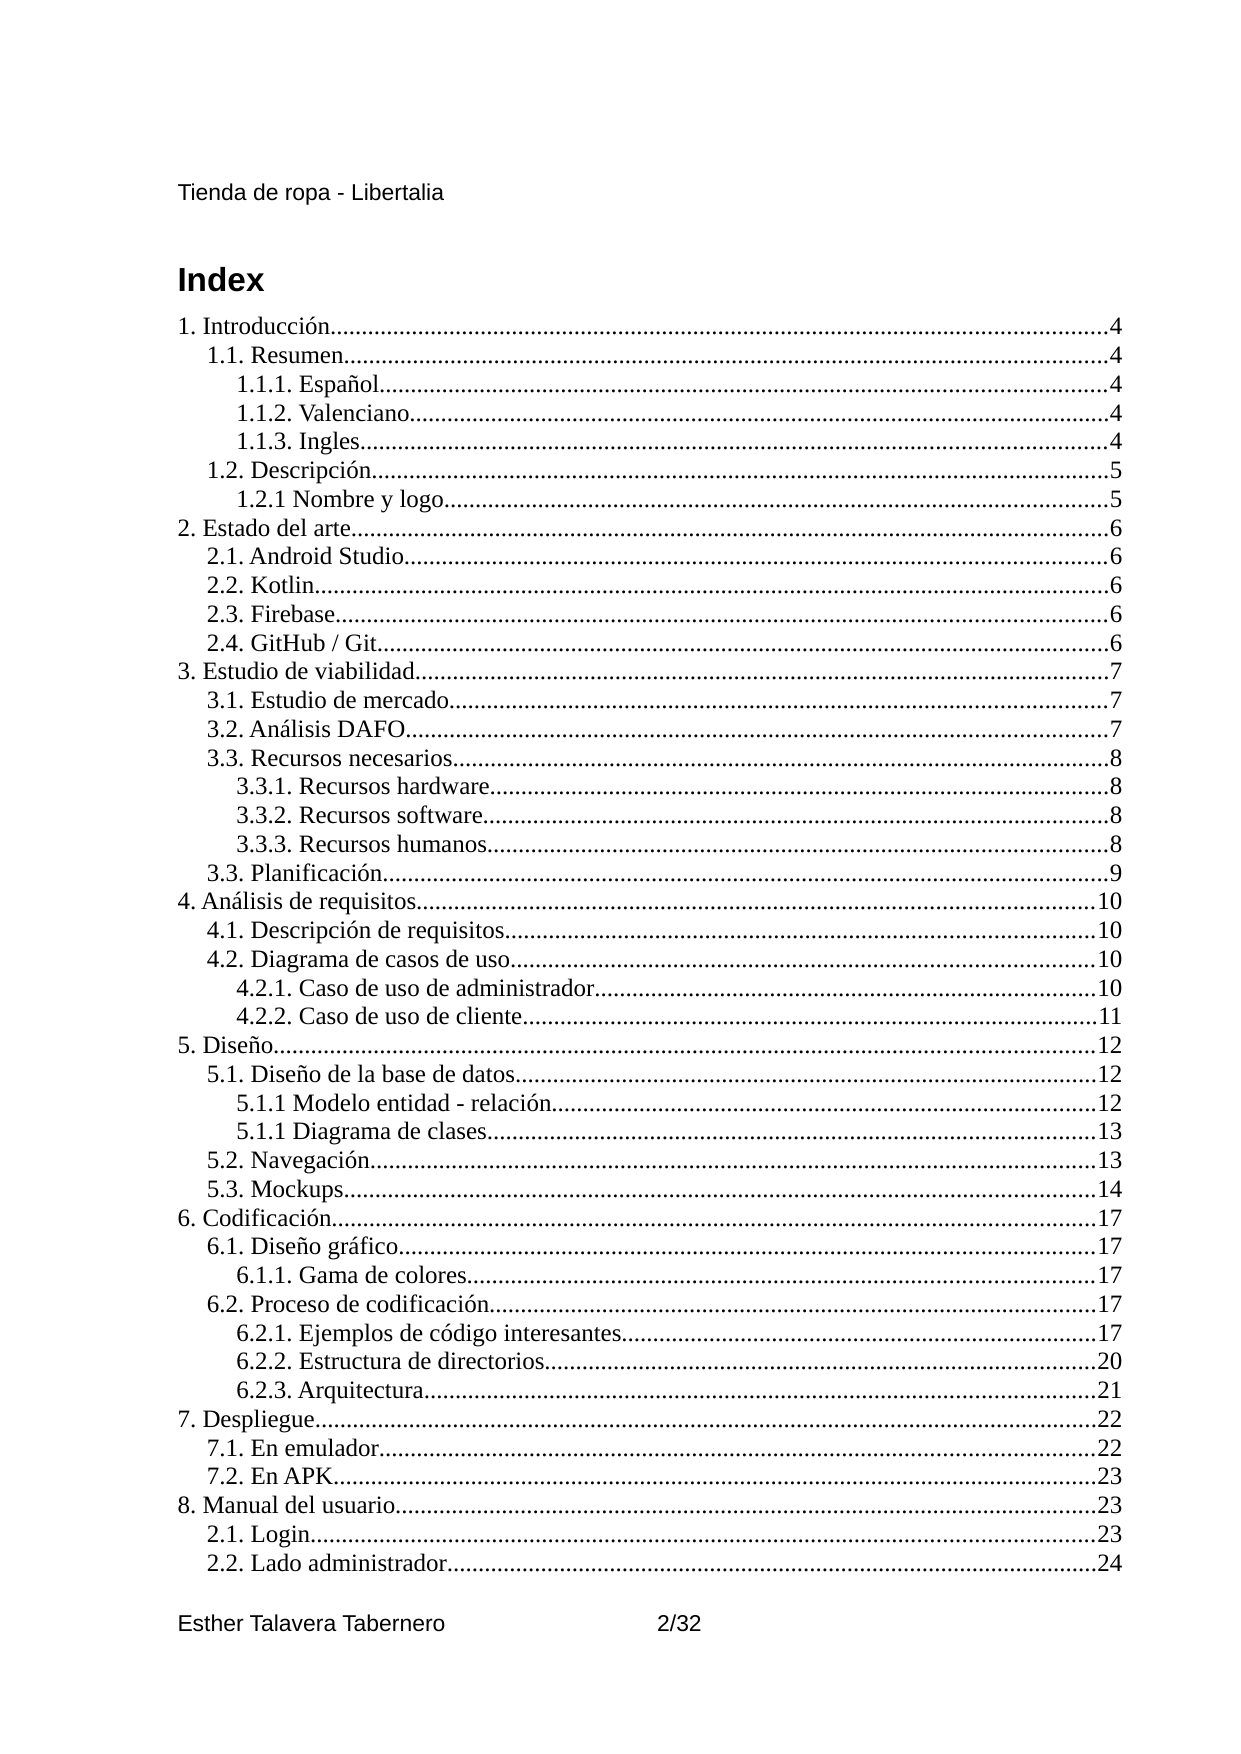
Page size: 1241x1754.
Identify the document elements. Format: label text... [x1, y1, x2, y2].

text 7.2. En APK 23 [207, 1461, 1122, 1490]
text 5.1. Diseño de la base de datos 12 [207, 1059, 1122, 1088]
text 6.2.1. Ejemplos de código interesantes 17 [236, 1318, 1122, 1346]
text 5.3. Mockups 14 [207, 1174, 1122, 1203]
text 1.1.3. Ingles 4 [236, 426, 1122, 455]
text 4. Análisis de requisitos 10 [177, 886, 1122, 915]
text 7. Despliegue 22 [177, 1404, 1122, 1433]
text 1.1.2. Valenciano 4 [236, 398, 1122, 426]
text 1.1.1. Español 4 [236, 369, 1122, 398]
text 3.3.1. Recursos hardware 8 [236, 771, 1122, 800]
text 2.2. Kotlin 6 [207, 570, 1122, 599]
text 7.1. En emulador 22 [207, 1433, 1122, 1461]
text 2.4. GitHub / Git 6 [207, 628, 1122, 656]
text 6.2.2. Estructura de directorios 20 [236, 1346, 1122, 1375]
text 1. Introducción 4 [177, 311, 1122, 340]
text 3. Estudio de viabilidad 7 [177, 656, 1122, 685]
text 4.2. Diagrama de casos de uso 10 [207, 944, 1122, 973]
text 6.2.3. Arquitectura 21 [236, 1375, 1122, 1404]
text 5.2. Navegación 13 [207, 1145, 1122, 1174]
text 5. Diseño 12 [177, 1030, 1122, 1059]
text 1.2.1 Nombre y logo 5 [236, 484, 1122, 513]
text 2. Estado del arte 6 [177, 513, 1122, 541]
text 3.3. Planificación 9 [207, 858, 1122, 886]
subtitle Index [177, 260, 1122, 299]
text 6.1. Diseño gráfico 17 [207, 1231, 1122, 1260]
text 4.2.2. Caso de uso de cliente 11 [236, 1001, 1122, 1030]
text 3.3.3. Recursos humanos 8 [236, 829, 1122, 858]
text 3.2. Análisis DAFO 7 [207, 714, 1122, 743]
text 2.2. Lado administrador 24 [207, 1548, 1122, 1576]
text 2.1. Login 23 [207, 1519, 1122, 1548]
text 5.1.1 Diagrama de clases 13 [236, 1116, 1122, 1145]
text 5.1.1 Modelo entidad - relación 12 [236, 1088, 1122, 1116]
text 4.2.1. Caso de uso de administrador 10 [236, 973, 1122, 1001]
text 2.3. Firebase 6 [207, 599, 1122, 628]
text 2.1. Android Studio 6 [207, 541, 1122, 570]
text 6. Codificación 17 [177, 1203, 1122, 1231]
text 6.1.1. Gama de colores 17 [236, 1260, 1122, 1289]
text 3.3.2. Recursos software 8 [236, 800, 1122, 829]
text 1.2. Descripción 5 [207, 455, 1122, 484]
text 3.3. Recursos necesarios 8 [207, 743, 1122, 771]
text 8. Manual del usuario 23 [177, 1490, 1122, 1519]
text 6.2. Proceso de codificación 17 [207, 1289, 1122, 1318]
text 1.1. Resumen 4 [207, 340, 1122, 369]
text 4.1. Descripción de requisitos 10 [207, 915, 1122, 944]
text 3.1. Estudio de mercado 7 [207, 685, 1122, 714]
